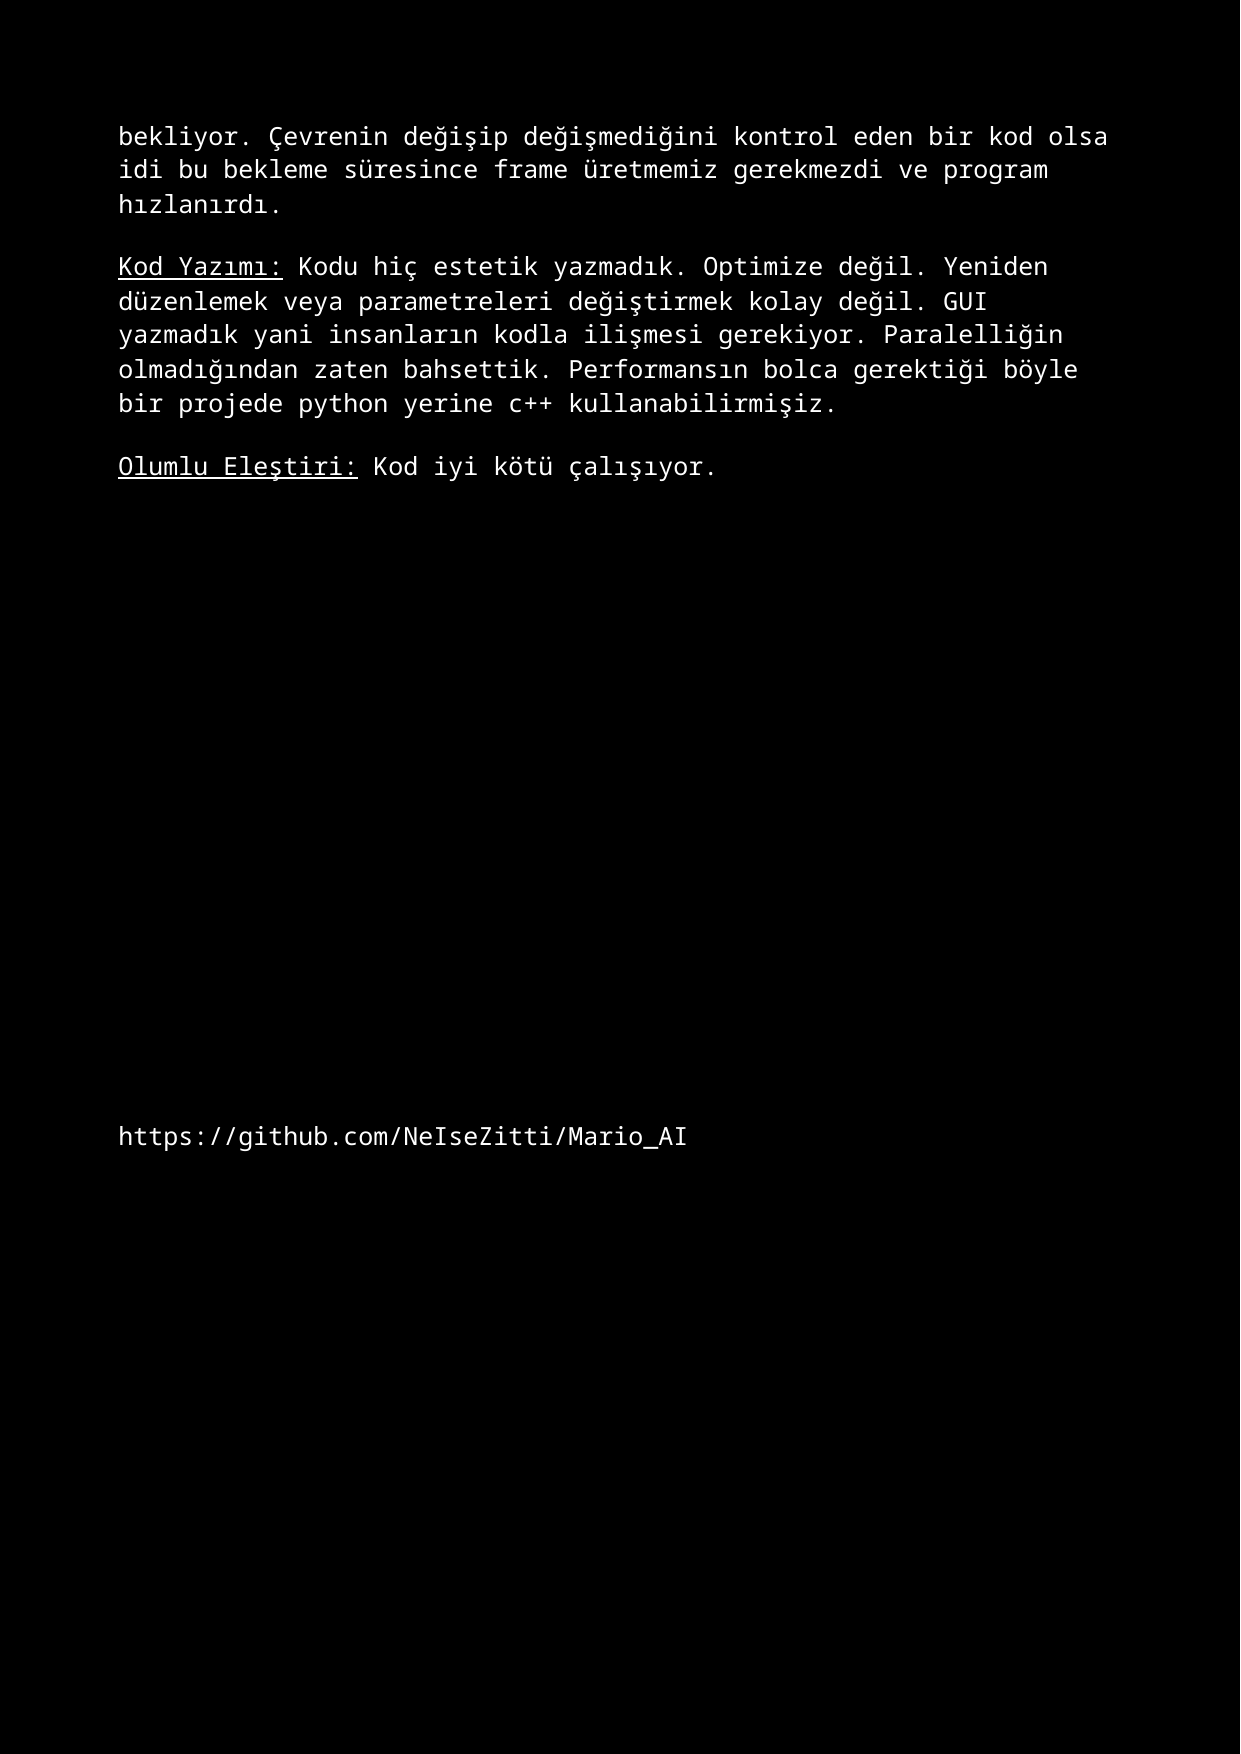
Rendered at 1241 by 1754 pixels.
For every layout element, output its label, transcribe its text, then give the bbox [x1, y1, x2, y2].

text Olumlu Eleştiri: Kod iyi kötü çalışıyor. [118, 448, 1122, 482]
text https://github.com/NeIseZitti/Mario_AI [118, 1119, 1122, 1153]
text Kod Yazımı: Kodu hiç estetik yazmadık. Optimize değil. Yeniden düzenlemek veya parametreleri değiştirmek kolay değil. GUI yazmadık yani insanların kodla ilişmesi gerekiyor. Paralelliğin olmadığından zaten bahsettik. Performansın bolca gerektiği böyle bir projede python yerine c++ kullanabilirmişiz. [118, 249, 1122, 419]
text bekliyor. Çevrenin değişip değişmediğini kontrol eden bir kod olsa idi bu bekleme süresince frame üretmemiz gerekmezdi ve program hızlanırdı. [118, 118, 1122, 220]
